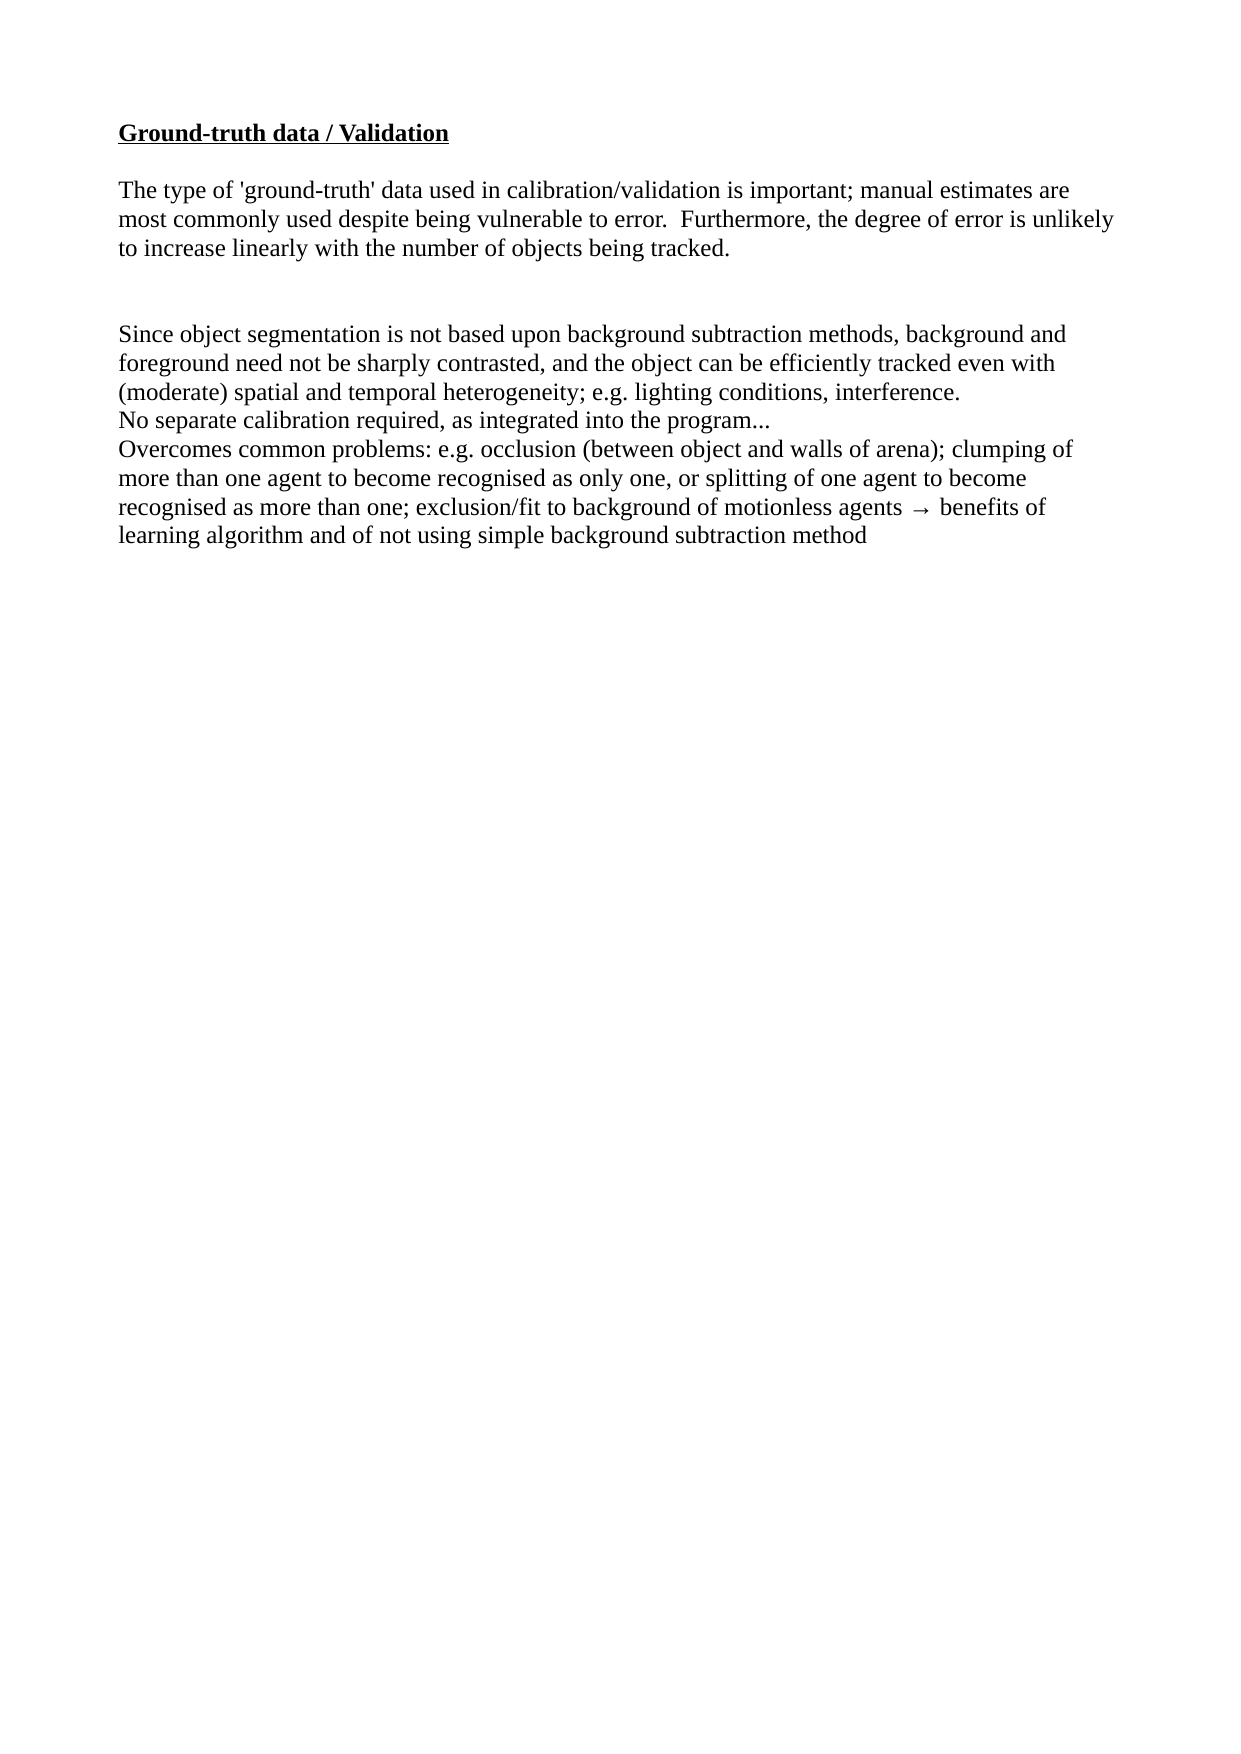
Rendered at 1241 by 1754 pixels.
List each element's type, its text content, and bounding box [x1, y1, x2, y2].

text No separate calibration required, as integrated into the program... [118, 406, 1122, 434]
text Since object segmentation is not based upon background subtraction methods, background and foreground need not be sharply contrasted, and the object can be efficiently tracked even with (moderate) spatial and temporal heterogeneity; e.g. lighting conditions, interference. [118, 319, 1122, 406]
text Overcomes common problems: e.g. occlusion (between object and walls of arena); clumping of more than one agent to become recognised as only one, or splitting of one agent to become recognised as more than one; exclusion/fit to background of motionless agents → benefits of learning algorithm and of not using simple background subtraction method [118, 434, 1122, 549]
text The type of 'ground-truth' data used in calibration/validation is important; manual estimates are most commonly used despite being vulnerable to error. Furthermore, the degree of error is unlikely to increase linearly with the number of objects being tracked. [118, 176, 1122, 262]
text Ground-truth data / Validation [118, 118, 1122, 147]
